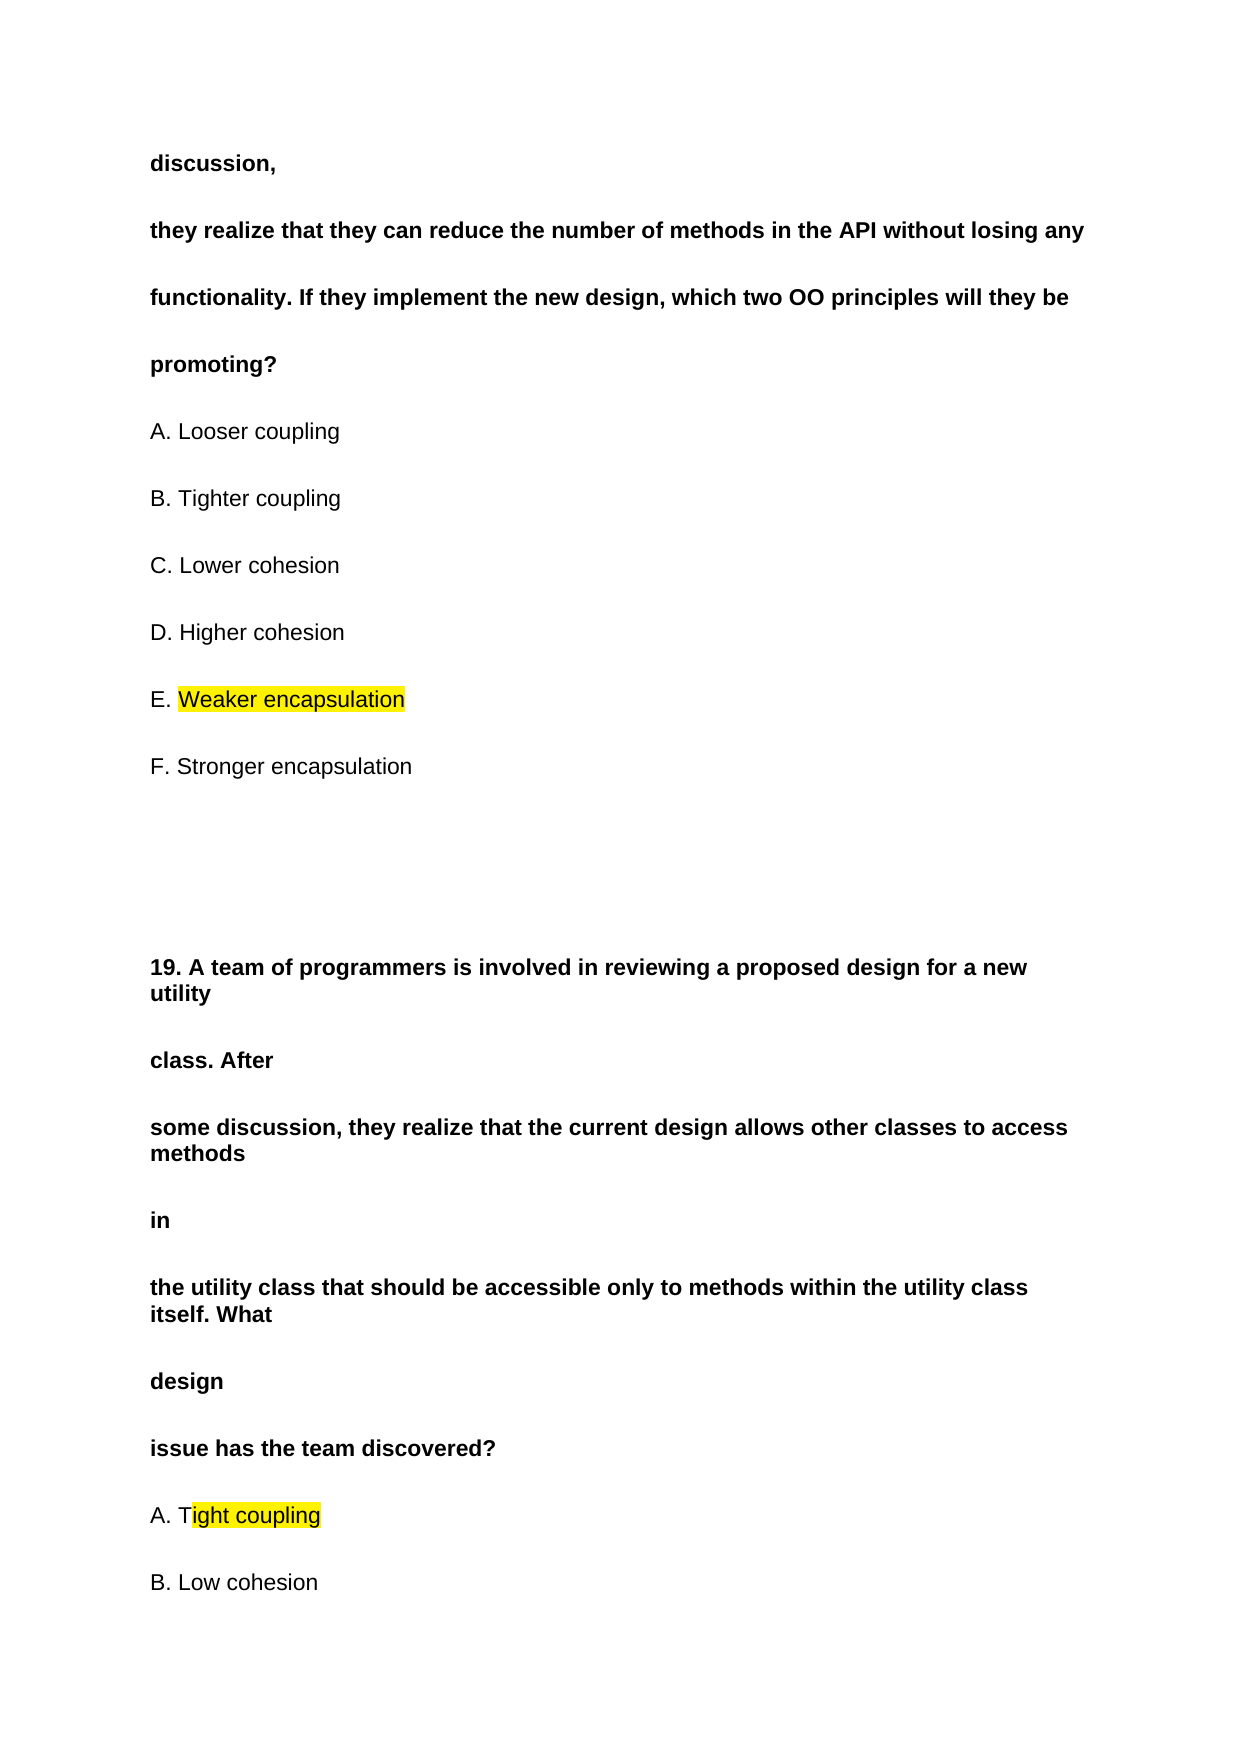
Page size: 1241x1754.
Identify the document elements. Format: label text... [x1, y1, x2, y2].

text E. Weaker encapsulation [150, 686, 1090, 712]
text promoting? [150, 351, 1090, 377]
text they realize that they can reduce the number of methods in the API without losing any [150, 217, 1090, 243]
text some discussion, they realize that the current design allows other classes to access methods [150, 1114, 1090, 1167]
text issue has the team discovered? [150, 1435, 1090, 1461]
text design [150, 1368, 1090, 1394]
text the utility class that should be accessible only to methods within the utility class itself. What [150, 1274, 1090, 1327]
text B. Low cohesion [150, 1569, 1090, 1595]
text A. Tight coupling [150, 1502, 1090, 1528]
text D. Higher cohesion [150, 619, 1090, 645]
text 19. A team of programmers is involved in reviewing a proposed design for a new utility [150, 954, 1090, 1006]
text in [150, 1207, 1090, 1234]
text functionality. If they implement the new design, which two OO principles will they be [150, 284, 1090, 310]
text B. Tighter coupling [150, 485, 1090, 511]
text discussion, [150, 150, 1090, 176]
text C. Lower cohesion [150, 552, 1090, 578]
text class. After [150, 1047, 1090, 1073]
text F. Stronger encapsulation [150, 753, 1090, 779]
text A. Looser coupling [150, 418, 1090, 444]
